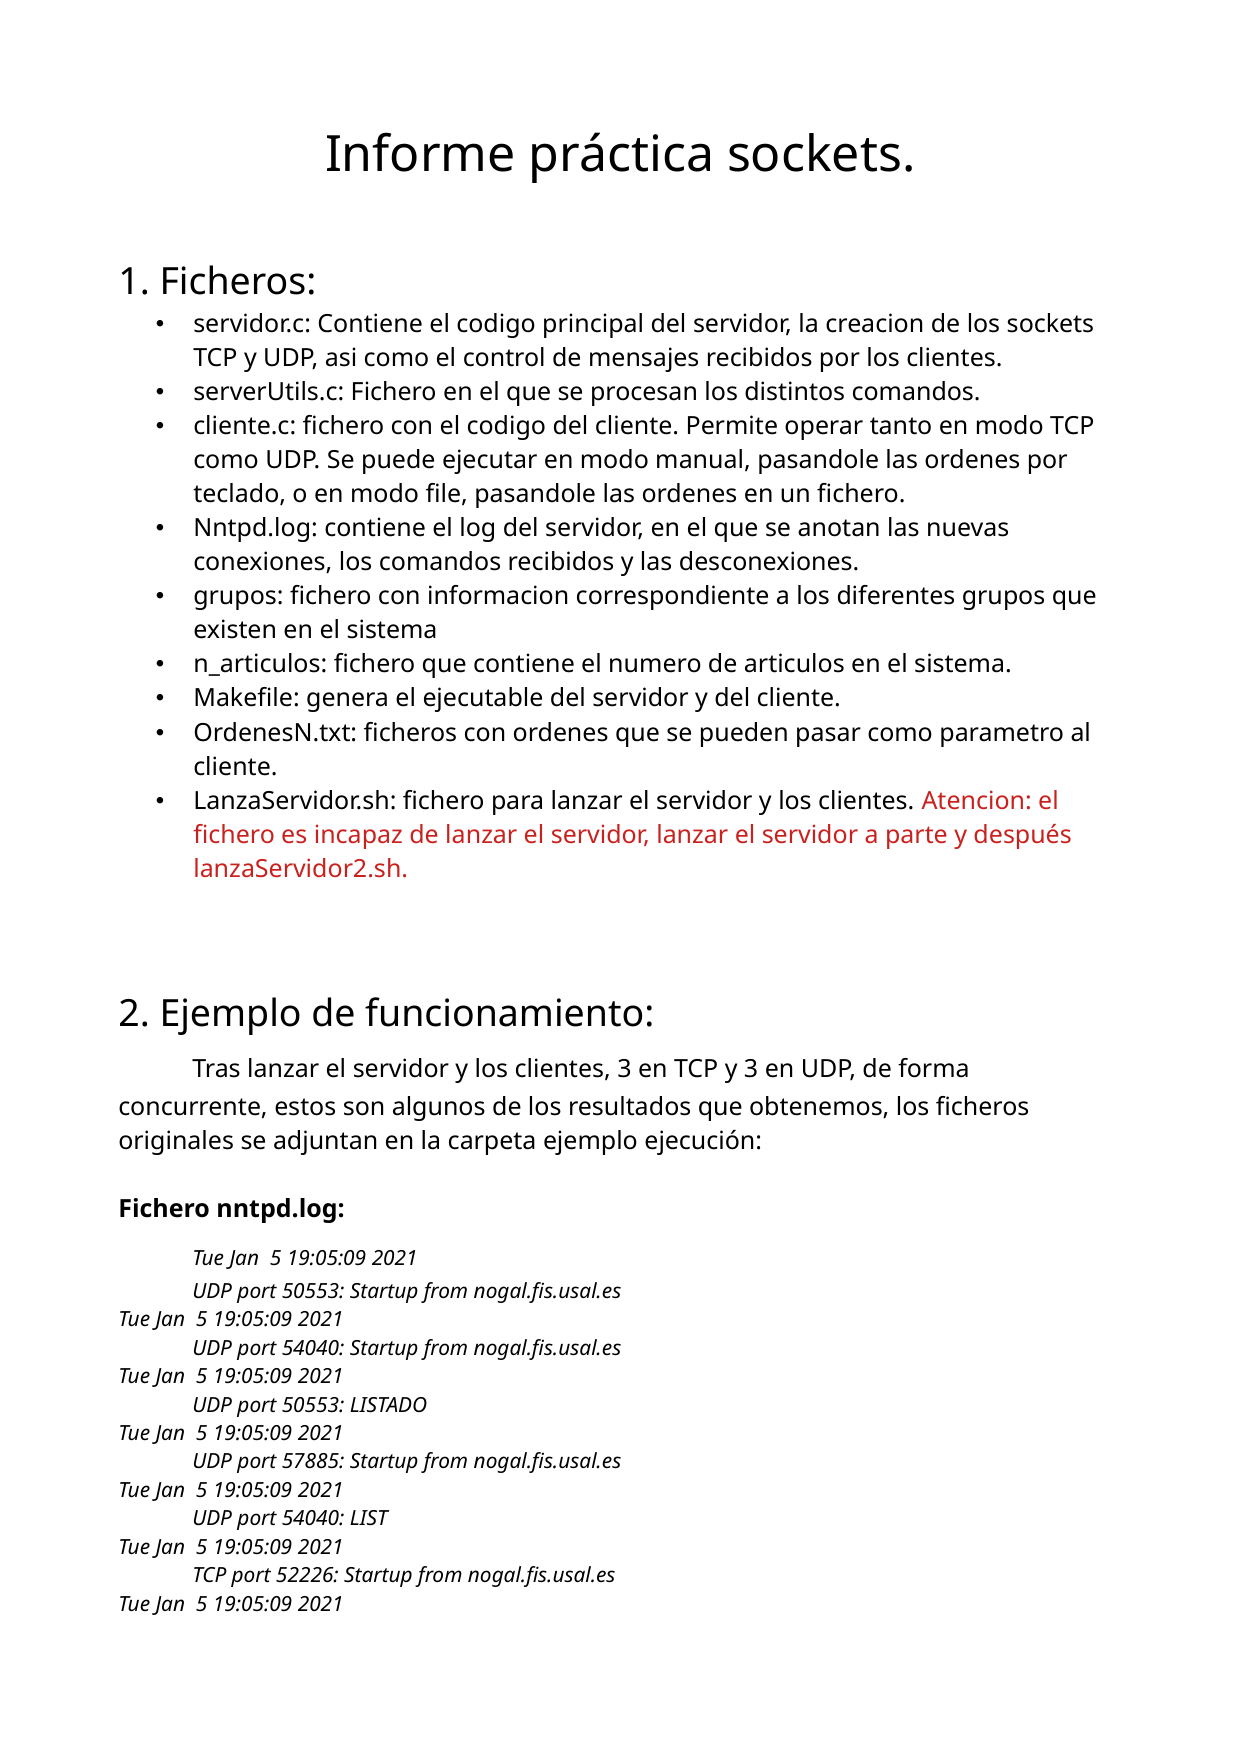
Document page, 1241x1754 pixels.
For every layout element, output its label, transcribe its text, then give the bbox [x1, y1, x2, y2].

text UDP port 57885: Startup from nogal.fis.usal.es [118, 1447, 1122, 1475]
text UDP port 54040: LIST [118, 1503, 1122, 1532]
text 2. Ejemplo de funcionamiento: [118, 987, 1122, 1038]
list grupos: fichero con informacion correspondiente a los diferentes grupos que existen en el sistema [156, 578, 1122, 646]
list cliente.c: fichero con el codigo del cliente. Permite operar tanto en modo TCP como UDP. Se puede ejecutar en modo manual, pasandole las ordenes por teclado, o en modo file, pasandole las ordenes en un fichero. [156, 408, 1122, 510]
text TCP port 52226: Startup from nogal.fis.usal.es [118, 1560, 1122, 1589]
text Informe práctica sockets. [118, 118, 1122, 186]
text 1. Ficheros: [118, 254, 1122, 305]
text Fichero nntpd.log: [118, 1191, 1122, 1225]
text Tue Jan 5 19:05:09 2021 [118, 1475, 1122, 1503]
list servidor.c: Contiene el codigo principal del servidor, la creacion de los sockets TCP y UDP, asi como el control de mensajes recibidos por los clientes. [156, 305, 1122, 373]
text Tue Jan 5 19:05:09 2021 [118, 1225, 1122, 1276]
list Nntpd.log: contiene el log del servidor, en el que se anotan las nuevas conexiones, los comandos recibidos y las desconexiones. [156, 510, 1122, 578]
text Tue Jan 5 19:05:09 2021 [118, 1589, 1122, 1617]
list serverUtils.c: Fichero en el que se procesan los distintos comandos. [156, 373, 1122, 408]
text Tue Jan 5 19:05:09 2021 [118, 1418, 1122, 1447]
list n_articulos: fichero que contiene el numero de articulos en el sistema. [156, 646, 1122, 680]
text Tue Jan 5 19:05:09 2021 [118, 1361, 1122, 1390]
list LanzaServidor.sh: fichero para lanzar el servidor y los clientes. Atencion: el fichero es incapaz de lanzar el servidor, lanzar el servidor a parte y después lanzaServidor2.sh. [156, 782, 1122, 884]
text Tras lanzar el servidor y los clientes, 3 en TCP y 3 en UDP, de forma concurrente, estos son algunos de los resultados que obtenemos, los ficheros originales se adjuntan en la carpeta ejemplo ejecución: [118, 1038, 1122, 1157]
text UDP port 50553: LISTADO [118, 1390, 1122, 1418]
text Tue Jan 5 19:05:09 2021 [118, 1304, 1122, 1333]
text UDP port 54040: Startup from nogal.fis.usal.es [118, 1333, 1122, 1361]
list Makefile: genera el ejecutable del servidor y del cliente. [156, 680, 1122, 714]
list OrdenesN.txt: ficheros con ordenes que se pueden pasar como parametro al cliente. [156, 714, 1122, 782]
text Tue Jan 5 19:05:09 2021 [118, 1532, 1122, 1560]
text UDP port 50553: Startup from nogal.fis.usal.es [118, 1276, 1122, 1304]
